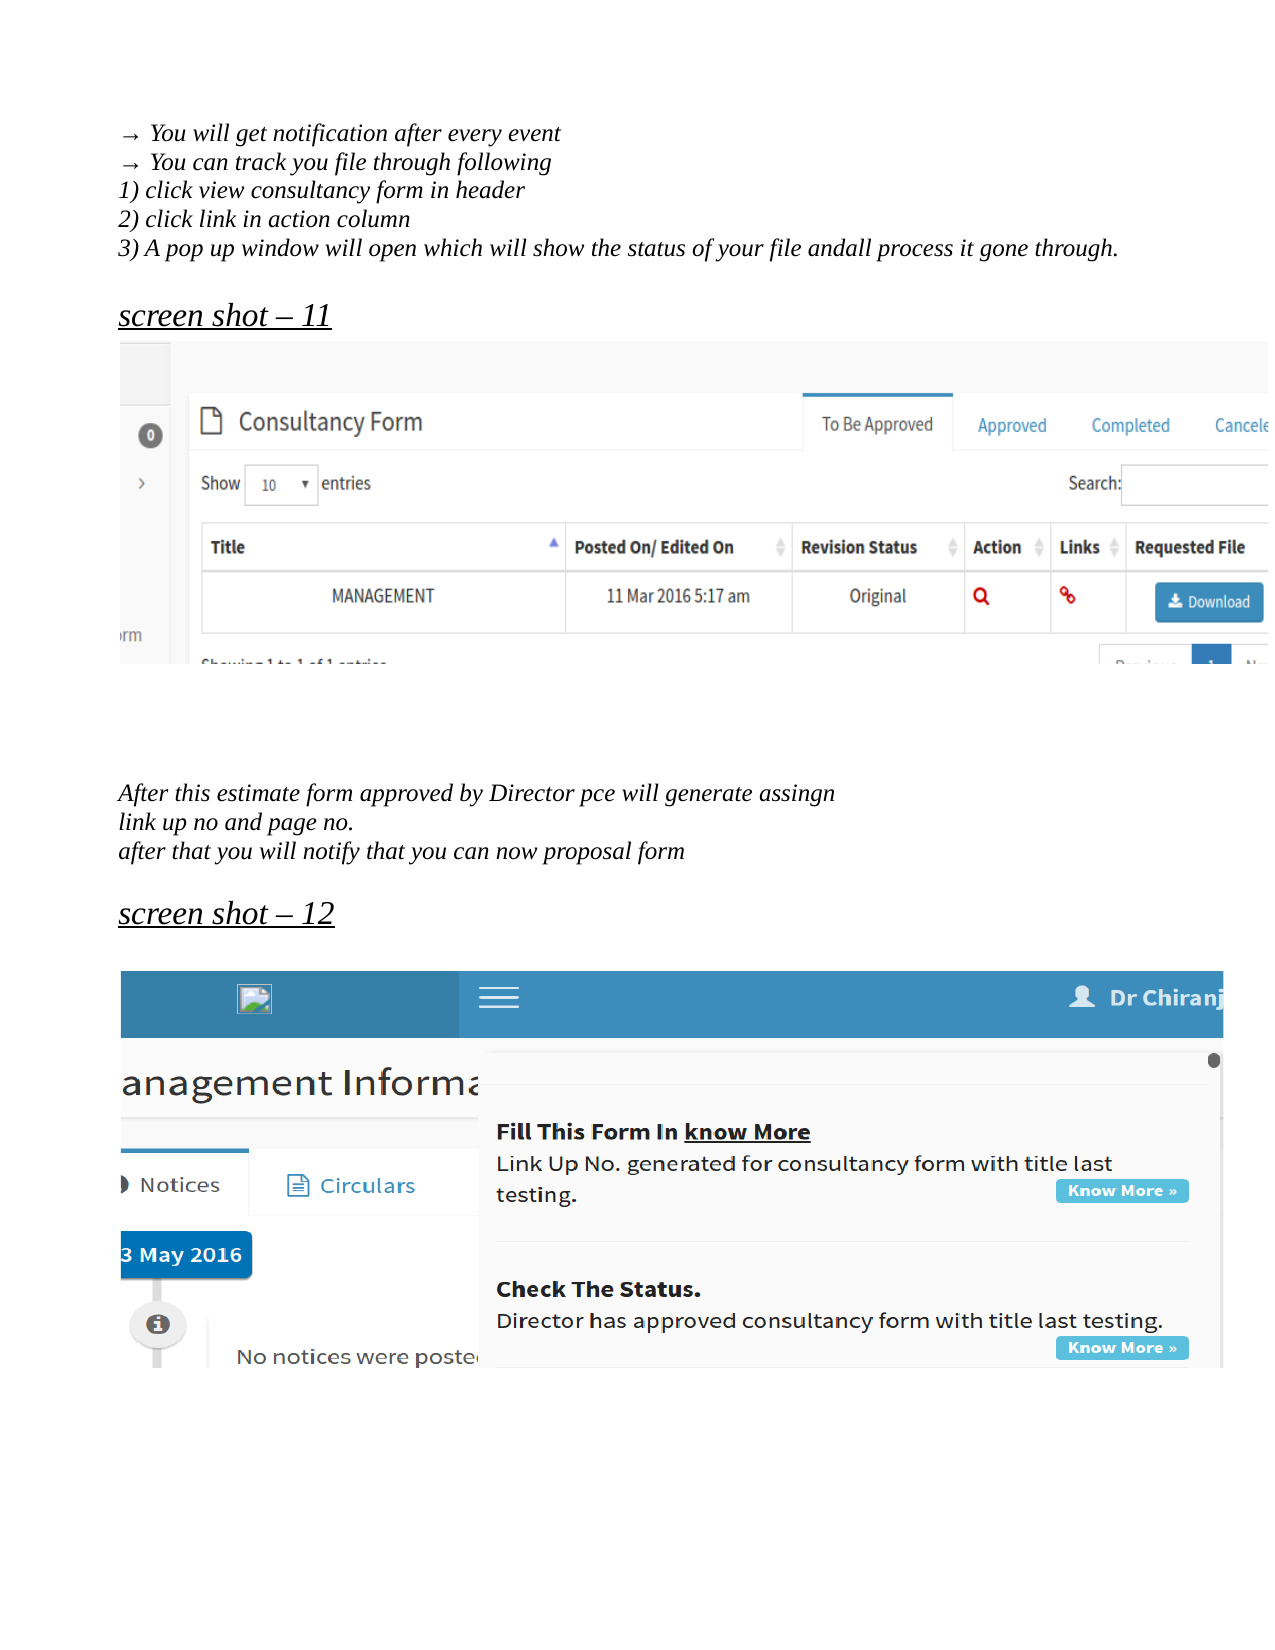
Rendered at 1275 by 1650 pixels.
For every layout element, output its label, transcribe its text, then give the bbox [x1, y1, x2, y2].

text → You will get notification after every event [118, 118, 1157, 147]
text screen shot – 12 [118, 893, 1157, 932]
picture [120, 341, 1269, 664]
text link up no and page no. [118, 807, 1157, 836]
text 3) A pop up window will open which will show the status of your file andall process it gone through. [118, 233, 1157, 262]
text → You can track you file through following [118, 147, 1157, 176]
text after that you will notify that you can now proposal form [118, 836, 1157, 864]
text screen shot – 11n shot – 10R [118, 291, 1157, 336]
text 2) click link in action column [118, 204, 1157, 233]
picture [120, 971, 1224, 1368]
text 1) click view consultancy form in header [118, 176, 1157, 204]
text After this estimate form approved by Director pce will generate assingn [118, 778, 1157, 807]
